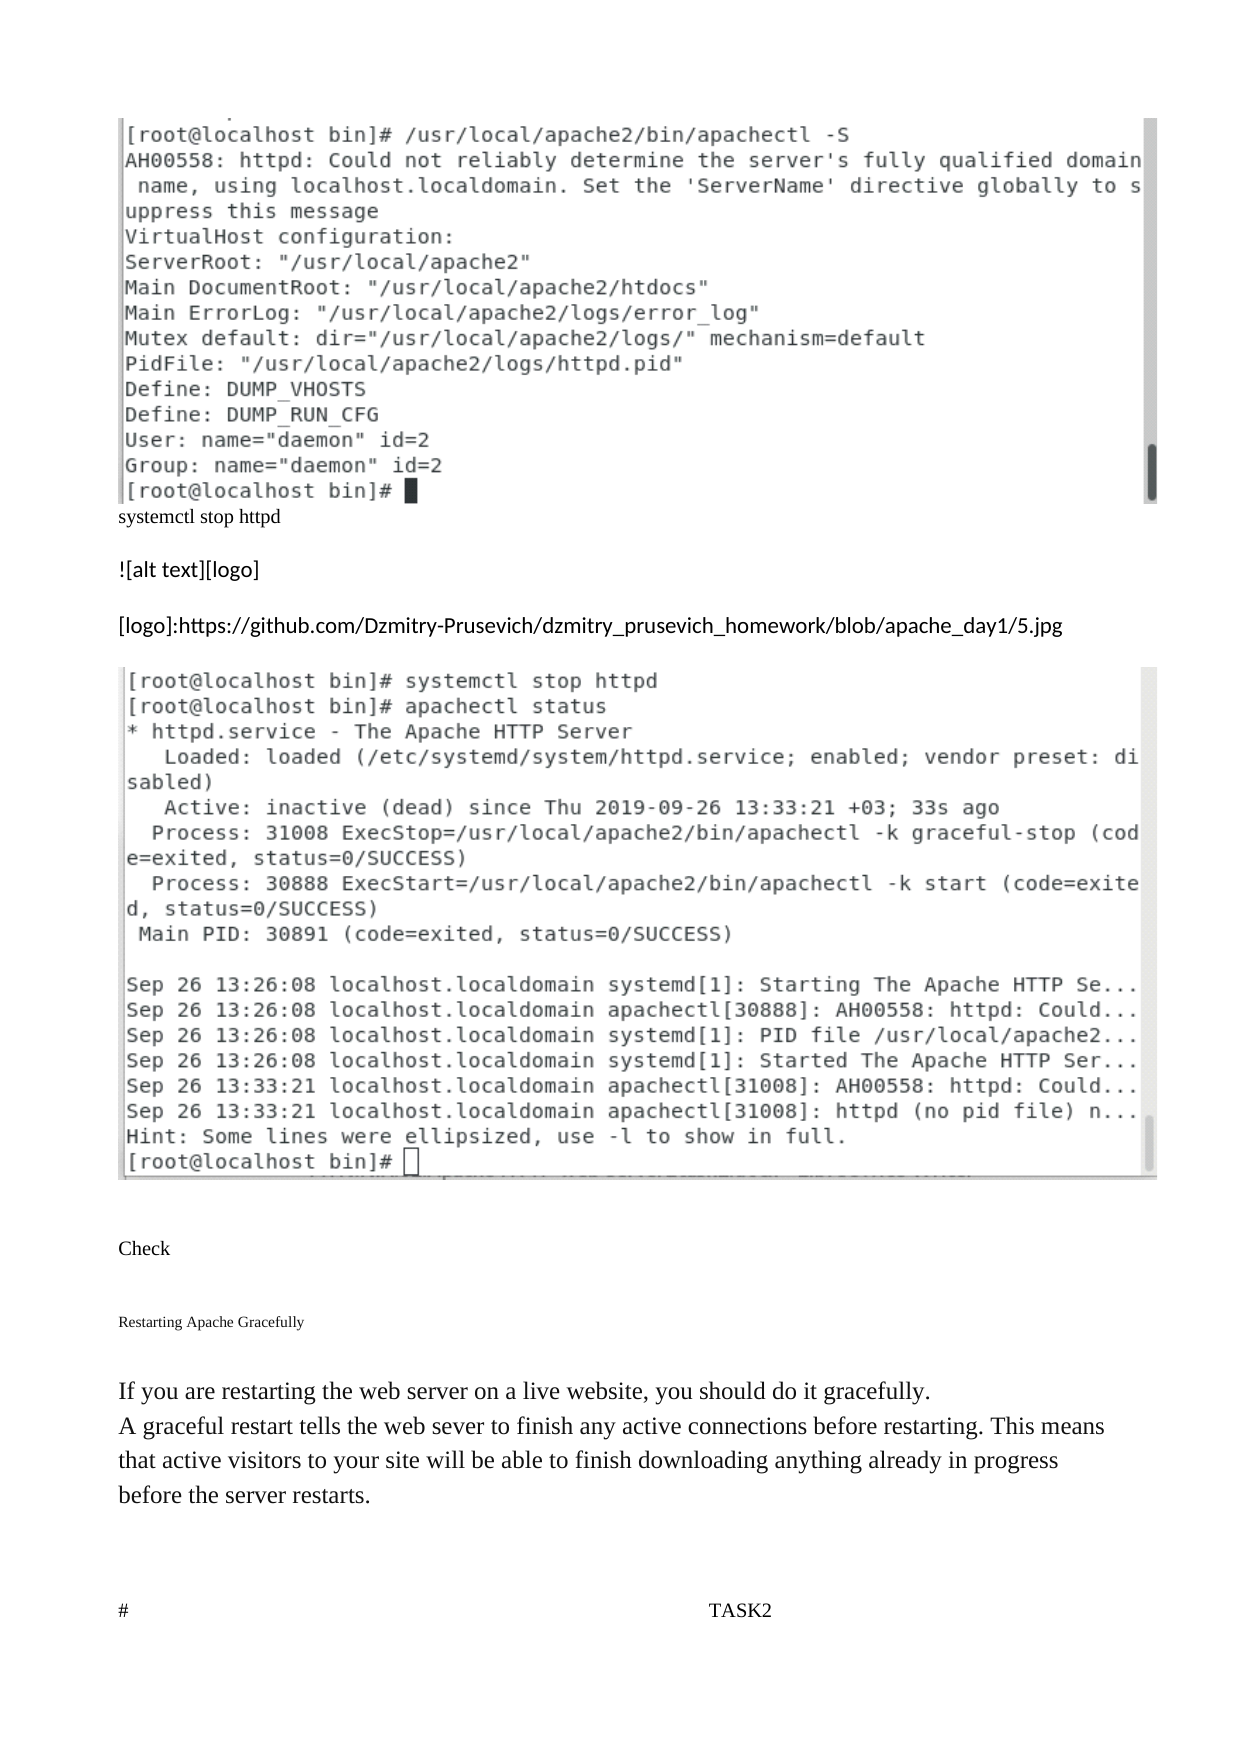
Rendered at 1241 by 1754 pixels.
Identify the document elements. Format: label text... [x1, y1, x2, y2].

text ![alt text][logo] [118, 555, 1122, 583]
text Check [118, 1236, 1122, 1259]
text systemctl stop httpd [118, 504, 1122, 527]
text [logo]:https://github.com/Dzmitry-Prusevich/dzmitry_prusevich_homework/blob/apache_day1/5.jpg [118, 611, 1122, 639]
text If you are restarting the web server on a live website, you should do it gracefully. [118, 1376, 1122, 1405]
text # TASK2 [118, 1598, 1122, 1622]
text Restarting Apache Gracefully [118, 1312, 1122, 1330]
text A graceful restart tells the web sever to finish any active connections before restarting. This means that active visitors to your site will be able to finish downloading anything already in progress before the server restarts. [118, 1411, 1122, 1508]
